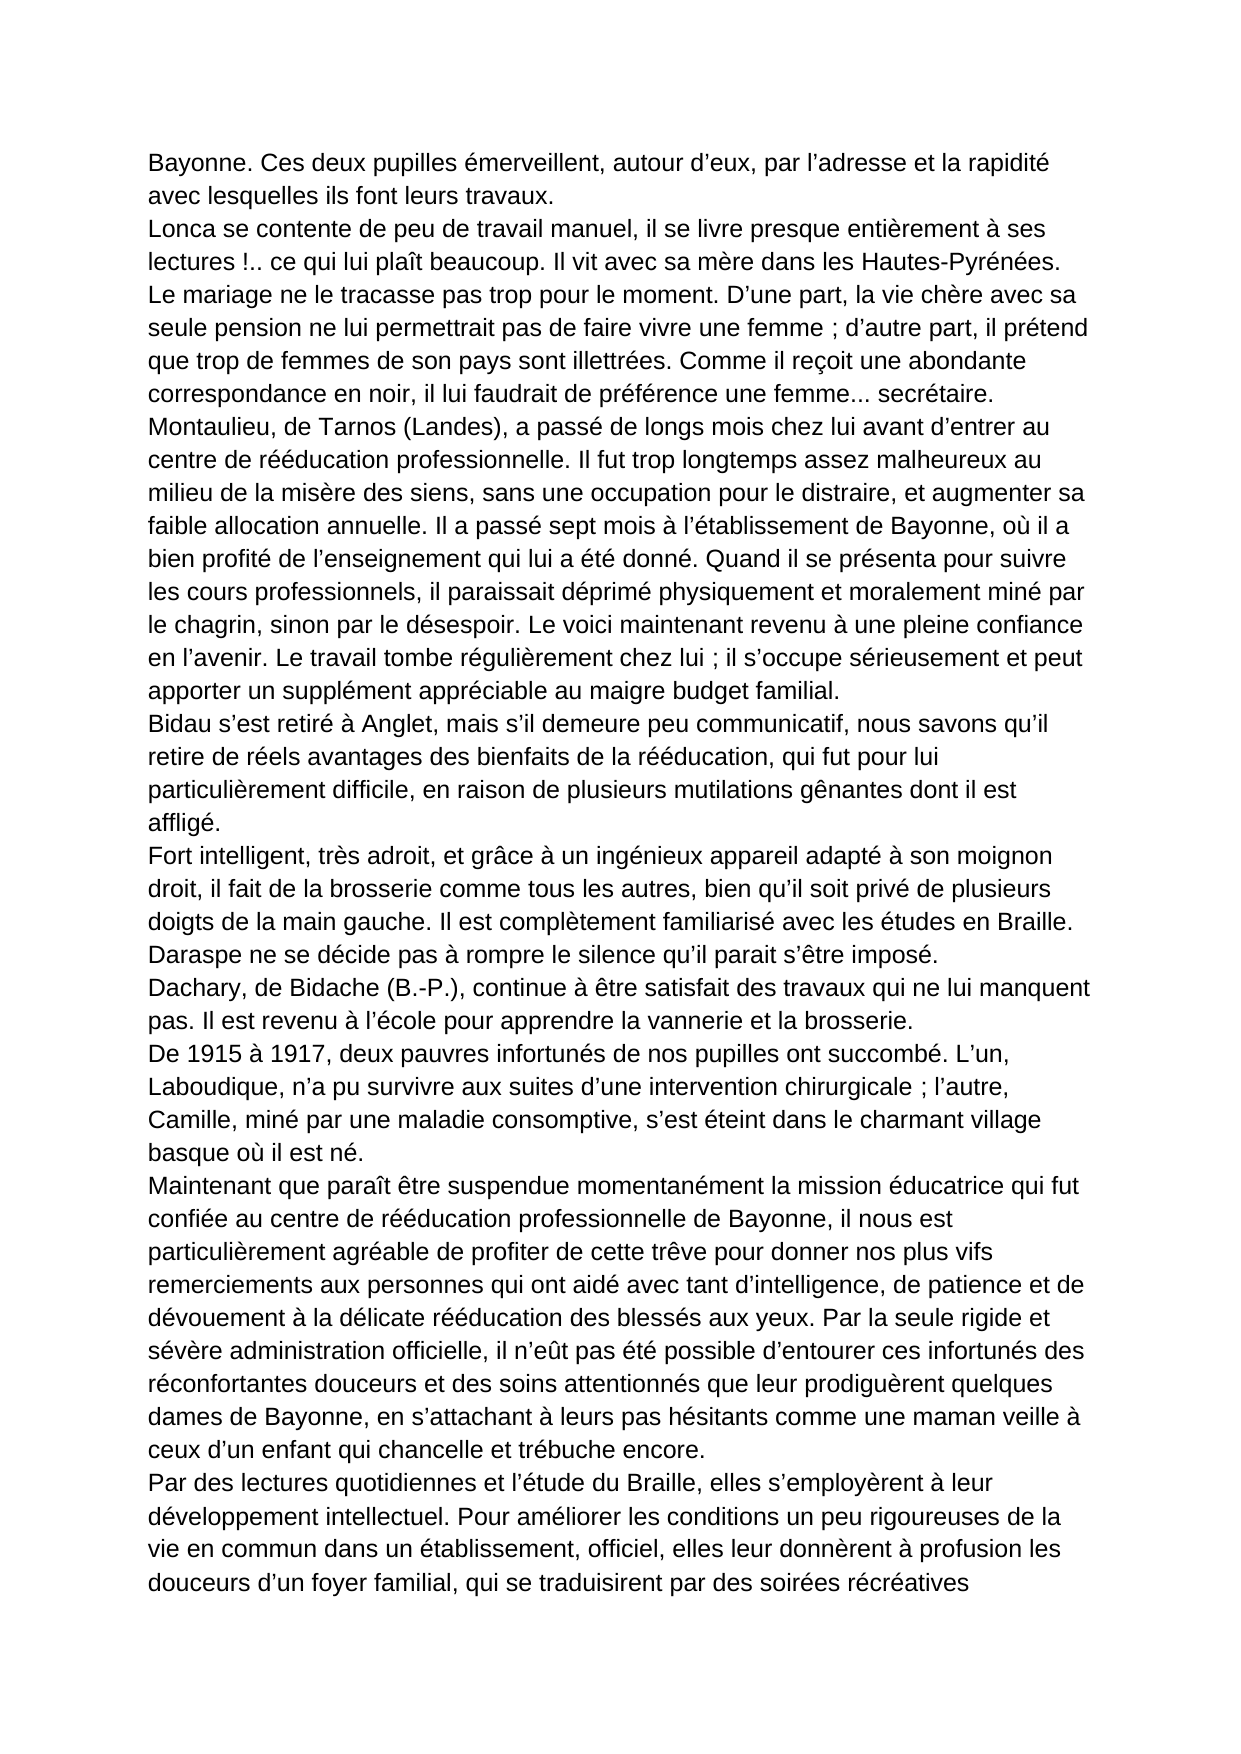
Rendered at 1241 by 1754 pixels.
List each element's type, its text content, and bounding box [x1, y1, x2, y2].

text Bidau s’est retiré à Anglet, mais s’il demeure peu communicatif, nous savons qu’il retire de réels avantages des bienfaits de la rééducation, qui fut pour lui particulièrement difficile, en raison de plusieurs mutilations gênantes dont il est affligé. [148, 709, 1093, 837]
text Lonca se contente de peu de travail manuel, il se livre presque entièrement à ses lectures !.. ce qui lui plaît beaucoup. Il vit avec sa mère dans les Hautes-Pyrénées. Le mariage ne le tracasse pas trop pour le moment. D’une part, la vie chère avec sa seule pension ne lui permettrait pas de faire vivre une femme ; d’autre part, il prétend que trop de femmes de son pays sont illettrées. Comme il reçoit une abondante correspondance en noir, il lui faudrait de préférence une femme... secrétaire. [148, 214, 1093, 407]
text De 1915 à 1917, deux pauvres infortunés de nos pupilles ont succombé. L’un, Laboudique, n’a pu survivre aux suites d’une intervention chirurgicale ; l’autre, Camille, miné par une maladie consomptive, s’est éteint dans le charmant village basque où il est né. [148, 1039, 1093, 1167]
text Par des lectures quotidiennes et l’étude du Braille, elles s’employèrent à leur développement intellectuel. Pour améliorer les conditions un peu rigoureuses de la vie en commun dans un établissement, officiel, elles leur donnèrent à profusion les douceurs d’un foyer familial, qui se traduisirent par des soirées récréatives [148, 1468, 1093, 1596]
text Montaulieu, de Tarnos (Landes), a passé de longs mois chez lui avant d’entrer au centre de rééducation professionnelle. Il fut trop longtemps assez malheureux au milieu de la misère des siens, sans une occupation pour le distraire, et augmenter sa faible allocation annuelle. Il a passé sept mois à l’établissement de Bayonne, où il a bien profité de l’enseignement qui lui a été donné. Quand il se présenta pour suivre les cours professionnels, il paraissait déprimé physiquement et moralement miné par le chagrin, sinon par le désespoir. Le voici maintenant revenu à une pleine confiance en l’avenir. Le travail tombe régulièrement chez lui ; il s’occupe sérieusement et peut apporter un supplément appréciable au maigre budget familial. [148, 412, 1093, 705]
text Fort intelligent, très adroit, et grâce à un ingénieux appareil adapté à son moignon droit, il fait de la brosserie comme tous les autres, bien qu’il soit privé de plusieurs doigts de la main gauche. Il est complètement familiarisé avec les études en Braille. [148, 841, 1093, 936]
text Daraspe ne se décide pas à rompre le silence qu’il parait s’être imposé. [148, 940, 1093, 969]
text Maintenant que paraît être suspendue momentanément la mission éducatrice qui fut confiée au centre de rééducation professionnelle de Bayonne, il nous est particulièrement agréable de profiter de cette trêve pour donner nos plus vifs remerciements aux personnes qui ont aidé avec tant d’intelligence, de patience et de dévouement à la délicate rééducation des blessés aux yeux. Par la seule rigide et sévère administration officielle, il n’eût pas été possible d’entourer ces infortunés des réconfortantes douceurs et des soins attentionnés que leur prodiguèrent quelques dames de Bayonne, en s’attachant à leurs pas hésitants comme une maman veille à ceux d’un enfant qui chancelle et trébuche encore. [148, 1171, 1093, 1464]
text Dachary, de Bidache (B.-P.), continue à être satisfait des travaux qui ne lui manquent pas. Il est revenu à l’école pour apprendre la vannerie et la brosserie. [148, 973, 1093, 1035]
text Bayonne. Ces deux pupilles émerveillent, autour d’eux, par l’adresse et la rapidité avec lesquelles ils font leurs travaux. [148, 148, 1093, 209]
